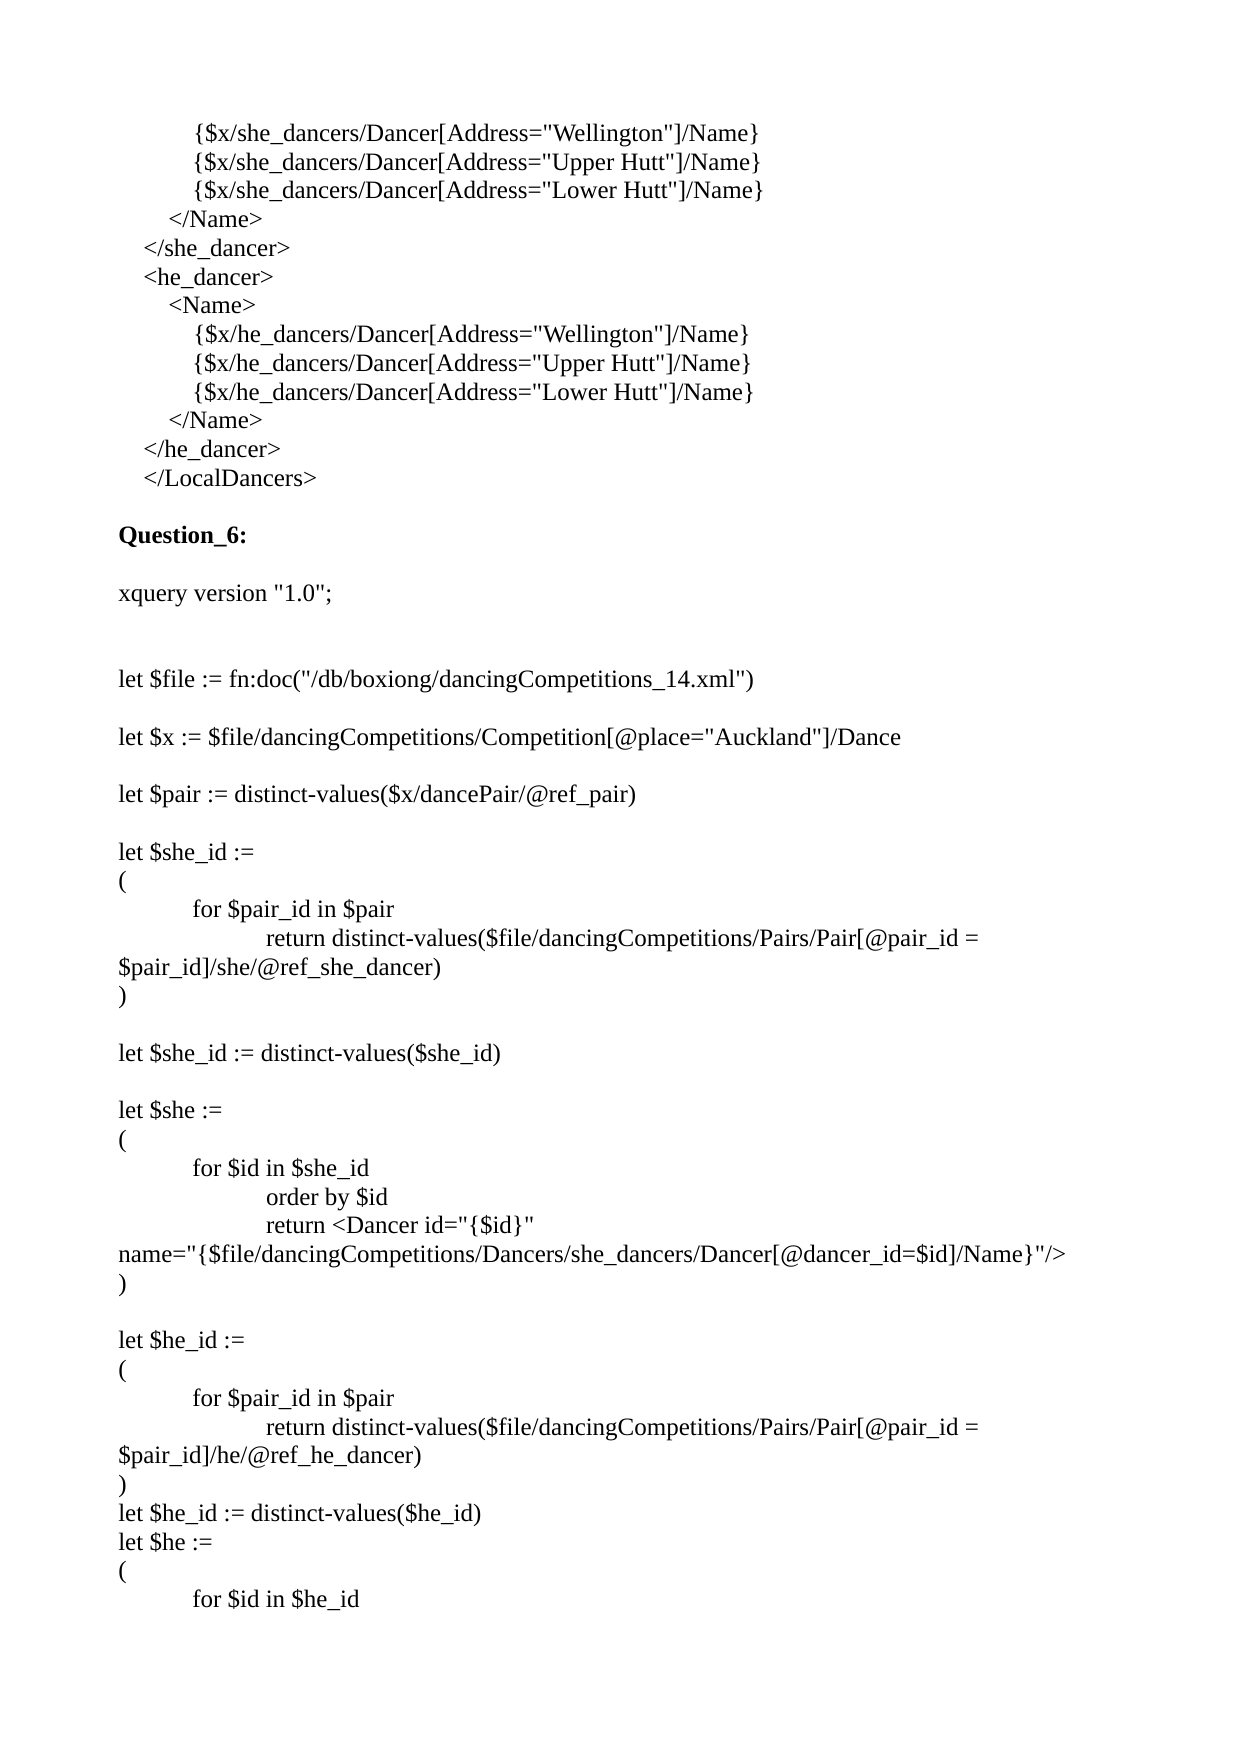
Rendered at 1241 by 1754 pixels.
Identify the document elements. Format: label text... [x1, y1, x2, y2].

text return <Dancer id="{$id}" name="{$file/dancingCompetitions/Dancers/she_dancers/Dancer[@dancer_id=$id]/Name}"/> [118, 1211, 1122, 1268]
text <he_dancer> [118, 262, 1122, 291]
text <Name> [118, 291, 1122, 319]
text let $he_id := distinct-values($he_id) [118, 1498, 1122, 1527]
text </Name> [118, 406, 1122, 434]
text ( [118, 1556, 1122, 1584]
text xquery version "1.0"; [118, 578, 1122, 607]
text let $pair := distinct-values($x/dancePair/@ref_pair) [118, 779, 1122, 808]
text for $pair_id in $pair [118, 1383, 1122, 1412]
text {$x/he_dancers/Dancer[Address="Lower Hutt"]/Name} [118, 377, 1122, 406]
text </LocalDancers> [118, 463, 1122, 492]
text ) [118, 1469, 1122, 1498]
text ) [118, 981, 1122, 1009]
text Question_6: [118, 521, 1122, 549]
text let $she_id := distinct-values($she_id) [118, 1038, 1122, 1067]
text {$x/she_dancers/Dancer[Address="Wellington"]/Name} {$x/she_dancers/Dancer[Address="Upper Hutt"]/Name} {$x/she_dancers/Dancer[Address="Lower Hutt"]/Name} [118, 118, 1122, 204]
text order by $id [118, 1182, 1122, 1211]
text ( [118, 866, 1122, 894]
text let $file := fn:doc("/db/boxiong/dancingCompetitions_14.xml") [118, 664, 1122, 693]
text let $he := [118, 1527, 1122, 1556]
text </she_dancer> [118, 233, 1122, 262]
text for $id in $she_id [118, 1153, 1122, 1182]
text let $she := [118, 1096, 1122, 1124]
text let $he_id := [118, 1326, 1122, 1354]
text return distinct-values($file/dancingCompetitions/Pairs/Pair[@pair_id = $pair_id]/he/@ref_he_dancer) [118, 1412, 1122, 1469]
text ( [118, 1124, 1122, 1153]
text for $pair_id in $pair [118, 894, 1122, 923]
text ( [118, 1354, 1122, 1383]
text </he_dancer> [118, 434, 1122, 463]
text for $id in $he_id [118, 1584, 1122, 1613]
text {$x/he_dancers/Dancer[Address="Wellington"]/Name} {$x/he_dancers/Dancer[Address="Upper Hutt"]/Name} [118, 319, 1122, 377]
text return distinct-values($file/dancingCompetitions/Pairs/Pair[@pair_id = $pair_id]/she/@ref_she_dancer) [118, 923, 1122, 981]
text let $she_id := [118, 837, 1122, 866]
text ) [118, 1268, 1122, 1297]
text let $x := $file/dancingCompetitions/Competition[@place="Auckland"]/Dance [118, 722, 1122, 751]
text </Name> [118, 204, 1122, 233]
